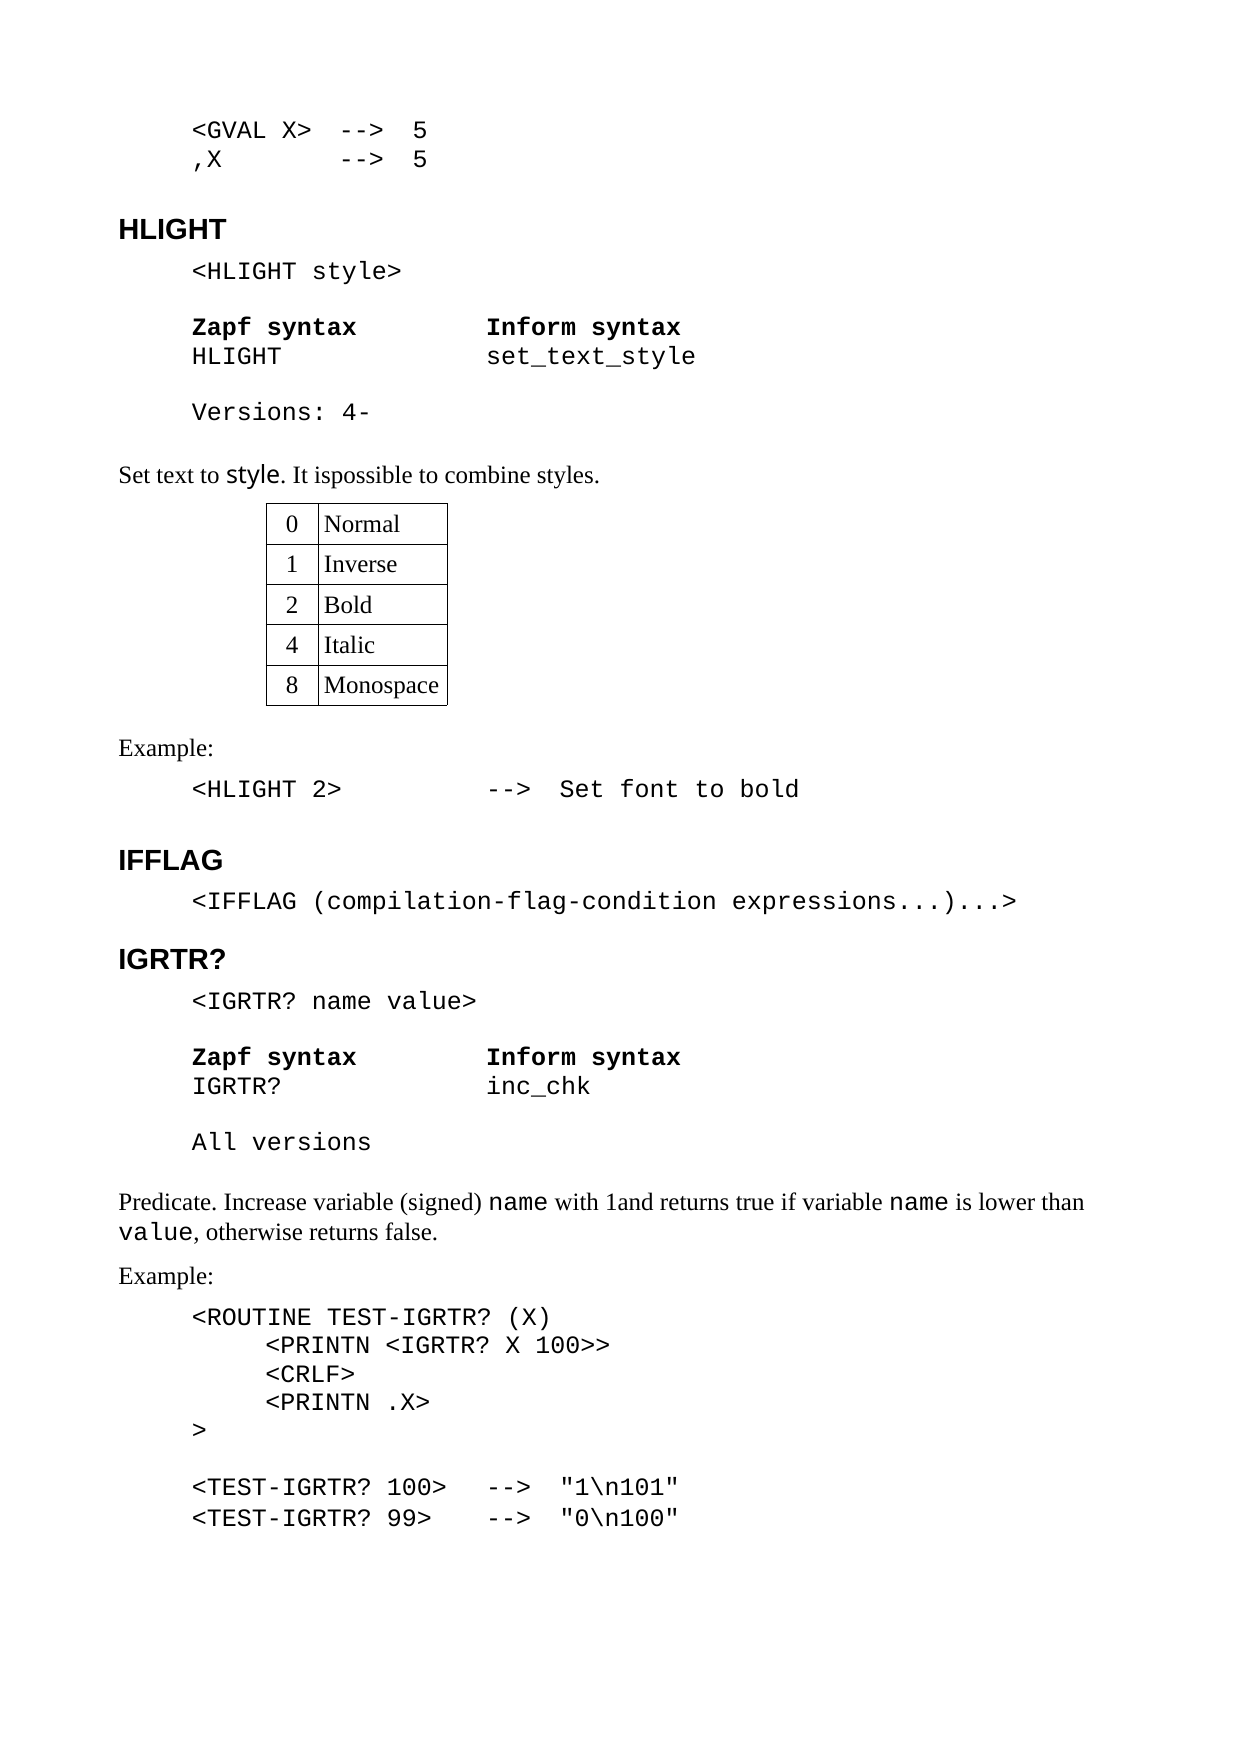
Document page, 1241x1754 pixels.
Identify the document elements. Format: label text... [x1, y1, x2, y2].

subtitle IGRTR? [118, 942, 1122, 976]
text Predicate. Increase variable (signed) name with 1and returns true if variable name is lower than value, otherwise returns false. [118, 1187, 1122, 1248]
table_cell Bold [319, 585, 447, 624]
text Example: [118, 705, 1122, 762]
text Zapf syntax Inform syntax [192, 1045, 1122, 1073]
text Set text to style. It ispossible to combine styles. [118, 457, 1122, 491]
text <ROUTINE TEST-IGRTR? (X) <PRINTN <IGRTR? X 100>> <CRLF> <PRINTN .X> > <TEST-IGRTR? 100> --> "1\n101" <TEST-IGRTR? 99> --> "0\n100" [118, 1302, 1122, 1534]
table_header 0 [267, 504, 318, 543]
text <GVAL X> --> 5 ,X --> 5 [118, 118, 1122, 175]
table_cell 8 [267, 666, 318, 705]
text <HLIGHT 2> --> Set font to bold [118, 774, 1122, 805]
text Example: [118, 1261, 1122, 1289]
table_header Normal [319, 504, 447, 543]
text All versions [192, 1130, 1122, 1158]
text <IFFLAG (compilation-flag-condition expressions...)...> [192, 889, 1122, 917]
text <HLIGHT style> [192, 258, 1122, 287]
text HLIGHT set_text_style [192, 343, 1122, 372]
text Versions: 4- [192, 400, 1122, 428]
table_cell Inverse [319, 545, 447, 584]
subtitle IFFLAG [118, 843, 1122, 876]
table_cell 1 [267, 545, 318, 584]
text <IGRTR? name value> [192, 988, 1122, 1017]
text IGRTR? inc_chk [192, 1073, 1122, 1102]
table_cell 2 [267, 585, 318, 624]
table_cell Monospace [319, 666, 447, 705]
text Zapf syntax Inform syntax [192, 315, 1122, 343]
table_cell Italic [319, 625, 447, 664]
table_cell 4 [267, 625, 318, 664]
subtitle HLIGHT [118, 212, 1122, 246]
